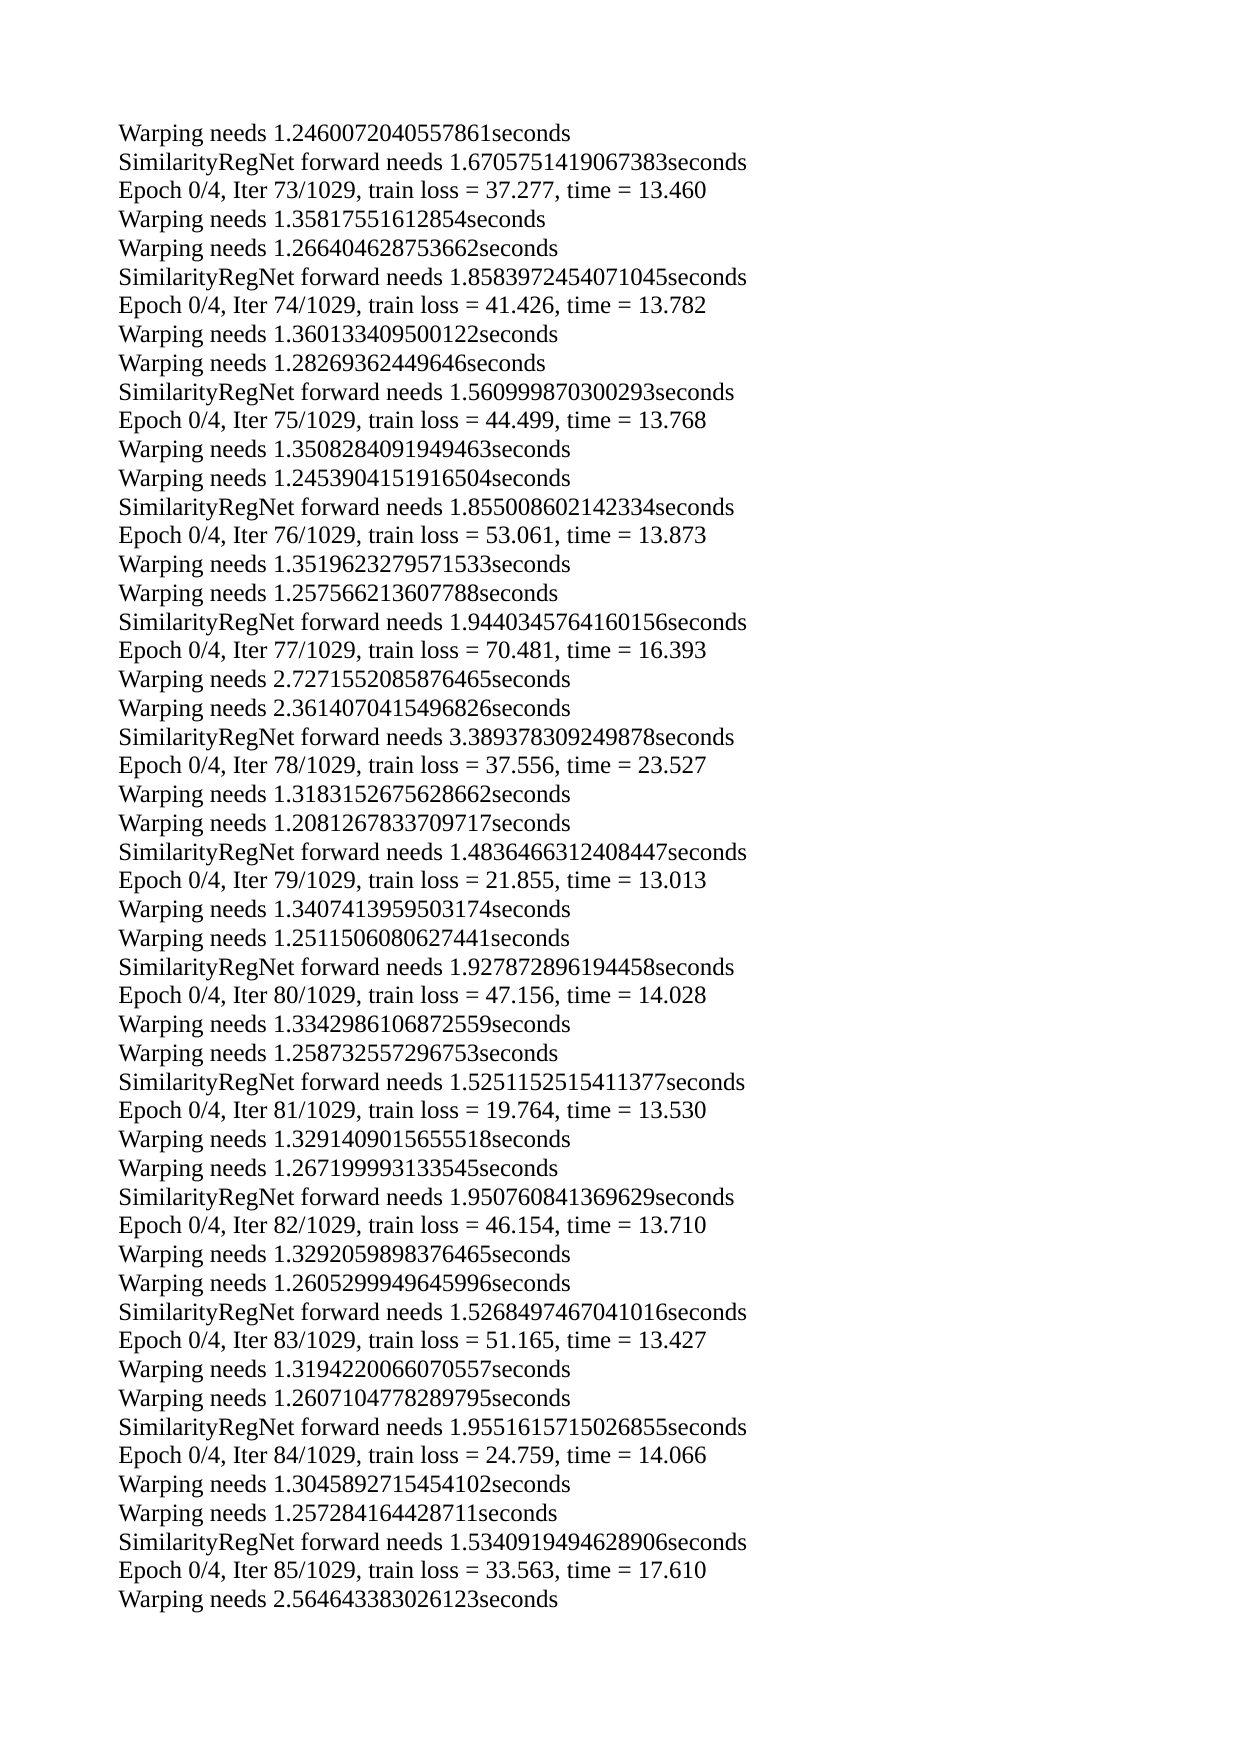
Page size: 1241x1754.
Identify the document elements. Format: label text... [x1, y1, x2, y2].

text Epoch 0/4, Iter 80/1029, train loss = 47.156, time = 14.028 [118, 981, 1122, 1009]
text SimilarityRegNet forward needs 1.927872896194458seconds [118, 952, 1122, 981]
text SimilarityRegNet forward needs 1.8583972454071045seconds [118, 262, 1122, 291]
text Epoch 0/4, Iter 83/1029, train loss = 51.165, time = 13.427 [118, 1326, 1122, 1354]
text Warping needs 1.3292059898376465seconds [118, 1239, 1122, 1268]
text SimilarityRegNet forward needs 1.9440345764160156seconds [118, 607, 1122, 636]
text Warping needs 1.2081267833709717seconds [118, 808, 1122, 837]
text Warping needs 1.3194220066070557seconds [118, 1354, 1122, 1383]
text Warping needs 1.2607104778289795seconds [118, 1383, 1122, 1412]
text Warping needs 1.267199993133545seconds [118, 1153, 1122, 1182]
text Warping needs 1.257284164428711seconds [118, 1498, 1122, 1527]
text Warping needs 1.35817551612854seconds [118, 204, 1122, 233]
text SimilarityRegNet forward needs 1.855008602142334seconds [118, 492, 1122, 521]
text Warping needs 1.258732557296753seconds [118, 1038, 1122, 1067]
text Epoch 0/4, Iter 82/1029, train loss = 46.154, time = 13.710 [118, 1211, 1122, 1239]
text Warping needs 1.2453904151916504seconds [118, 463, 1122, 492]
text SimilarityRegNet forward needs 1.5268497467041016seconds [118, 1297, 1122, 1326]
text Warping needs 1.3519623279571533seconds [118, 549, 1122, 578]
text Epoch 0/4, Iter 77/1029, train loss = 70.481, time = 16.393 [118, 636, 1122, 664]
text Warping needs 1.2511506080627441seconds [118, 923, 1122, 952]
text SimilarityRegNet forward needs 1.6705751419067383seconds [118, 147, 1122, 176]
text Epoch 0/4, Iter 73/1029, train loss = 37.277, time = 13.460 [118, 176, 1122, 204]
text SimilarityRegNet forward needs 1.9551615715026855seconds [118, 1412, 1122, 1441]
text Warping needs 1.3045892715454102seconds [118, 1469, 1122, 1498]
text Warping needs 2.564643383026123seconds [118, 1584, 1122, 1613]
text Warping needs 1.2460072040557861seconds [118, 118, 1122, 147]
text Epoch 0/4, Iter 75/1029, train loss = 44.499, time = 13.768 [118, 406, 1122, 434]
text Warping needs 1.2605299949645996seconds [118, 1268, 1122, 1297]
text SimilarityRegNet forward needs 1.4836466312408447seconds [118, 837, 1122, 866]
text SimilarityRegNet forward needs 1.5340919494628906seconds [118, 1527, 1122, 1556]
text Epoch 0/4, Iter 84/1029, train loss = 24.759, time = 14.066 [118, 1441, 1122, 1469]
text Warping needs 1.3183152675628662seconds [118, 779, 1122, 808]
text SimilarityRegNet forward needs 1.5251152515411377seconds [118, 1067, 1122, 1096]
text Warping needs 1.28269362449646seconds [118, 348, 1122, 377]
text SimilarityRegNet forward needs 1.950760841369629seconds [118, 1182, 1122, 1211]
text Warping needs 1.257566213607788seconds [118, 578, 1122, 607]
text Epoch 0/4, Iter 74/1029, train loss = 41.426, time = 13.782 [118, 291, 1122, 319]
text Warping needs 1.3342986106872559seconds [118, 1009, 1122, 1038]
text Warping needs 1.3407413959503174seconds [118, 894, 1122, 923]
text Epoch 0/4, Iter 85/1029, train loss = 33.563, time = 17.610 [118, 1556, 1122, 1584]
text Epoch 0/4, Iter 76/1029, train loss = 53.061, time = 13.873 [118, 521, 1122, 549]
text Epoch 0/4, Iter 78/1029, train loss = 37.556, time = 23.527 [118, 751, 1122, 779]
text Warping needs 1.266404628753662seconds [118, 233, 1122, 262]
text Epoch 0/4, Iter 79/1029, train loss = 21.855, time = 13.013 [118, 866, 1122, 894]
text Epoch 0/4, Iter 81/1029, train loss = 19.764, time = 13.530 [118, 1096, 1122, 1124]
text Warping needs 1.3508284091949463seconds [118, 434, 1122, 463]
text Warping needs 2.7271552085876465seconds [118, 664, 1122, 693]
text Warping needs 1.360133409500122seconds [118, 319, 1122, 348]
text SimilarityRegNet forward needs 3.389378309249878seconds [118, 722, 1122, 751]
text Warping needs 2.3614070415496826seconds [118, 693, 1122, 722]
text Warping needs 1.3291409015655518seconds [118, 1124, 1122, 1153]
text SimilarityRegNet forward needs 1.560999870300293seconds [118, 377, 1122, 406]
